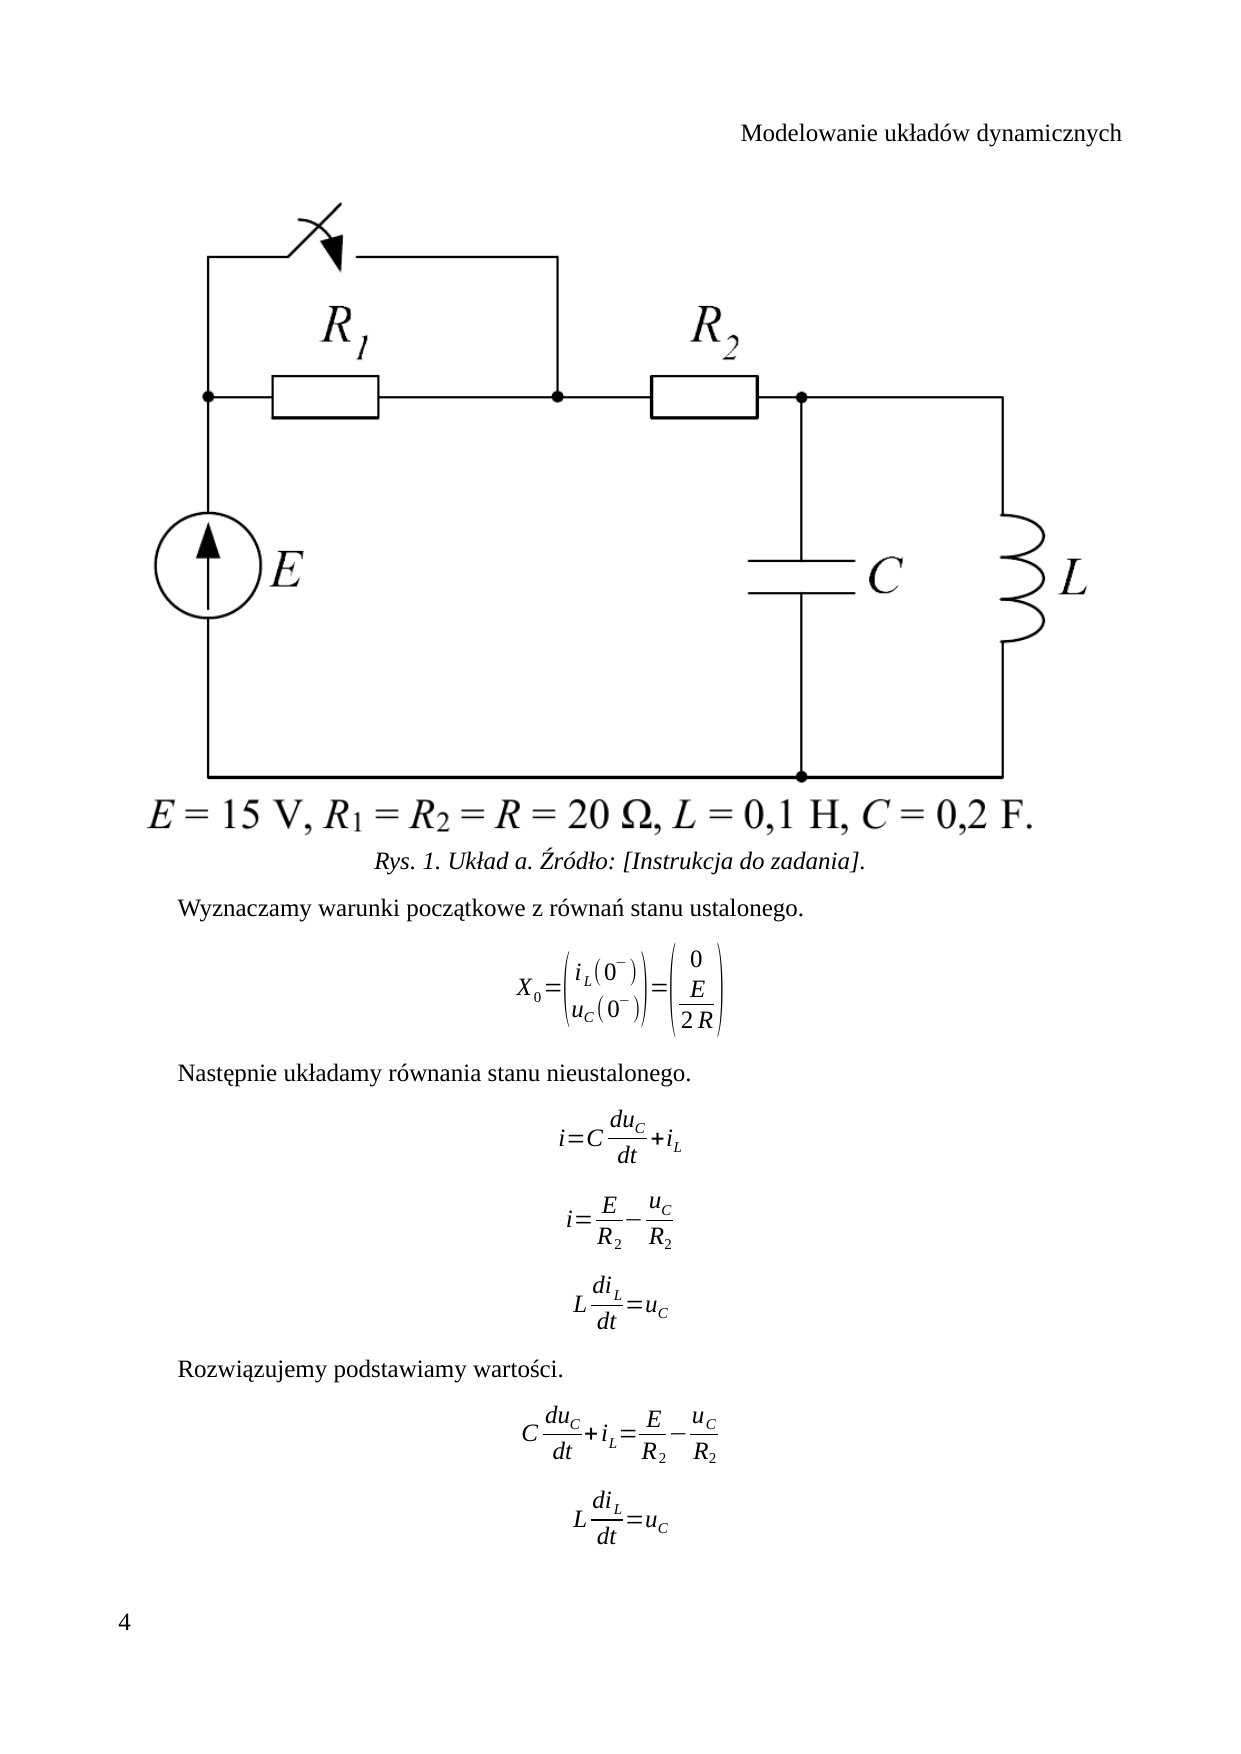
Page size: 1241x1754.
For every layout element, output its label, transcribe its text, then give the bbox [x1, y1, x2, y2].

list Rys. 1. Układ a. Źródło: [Instrukcja do zadania]. [118, 846, 1122, 874]
text Następnie układamy równania stanu nieustalonego. [118, 1058, 1122, 1086]
text Rozwiązujemy podstawiamy wartości. [118, 1354, 1122, 1382]
picture [118, 188, 1123, 846]
text Wyznaczamy warunki początkowe z równań stanu ustalonego. [118, 893, 1122, 922]
